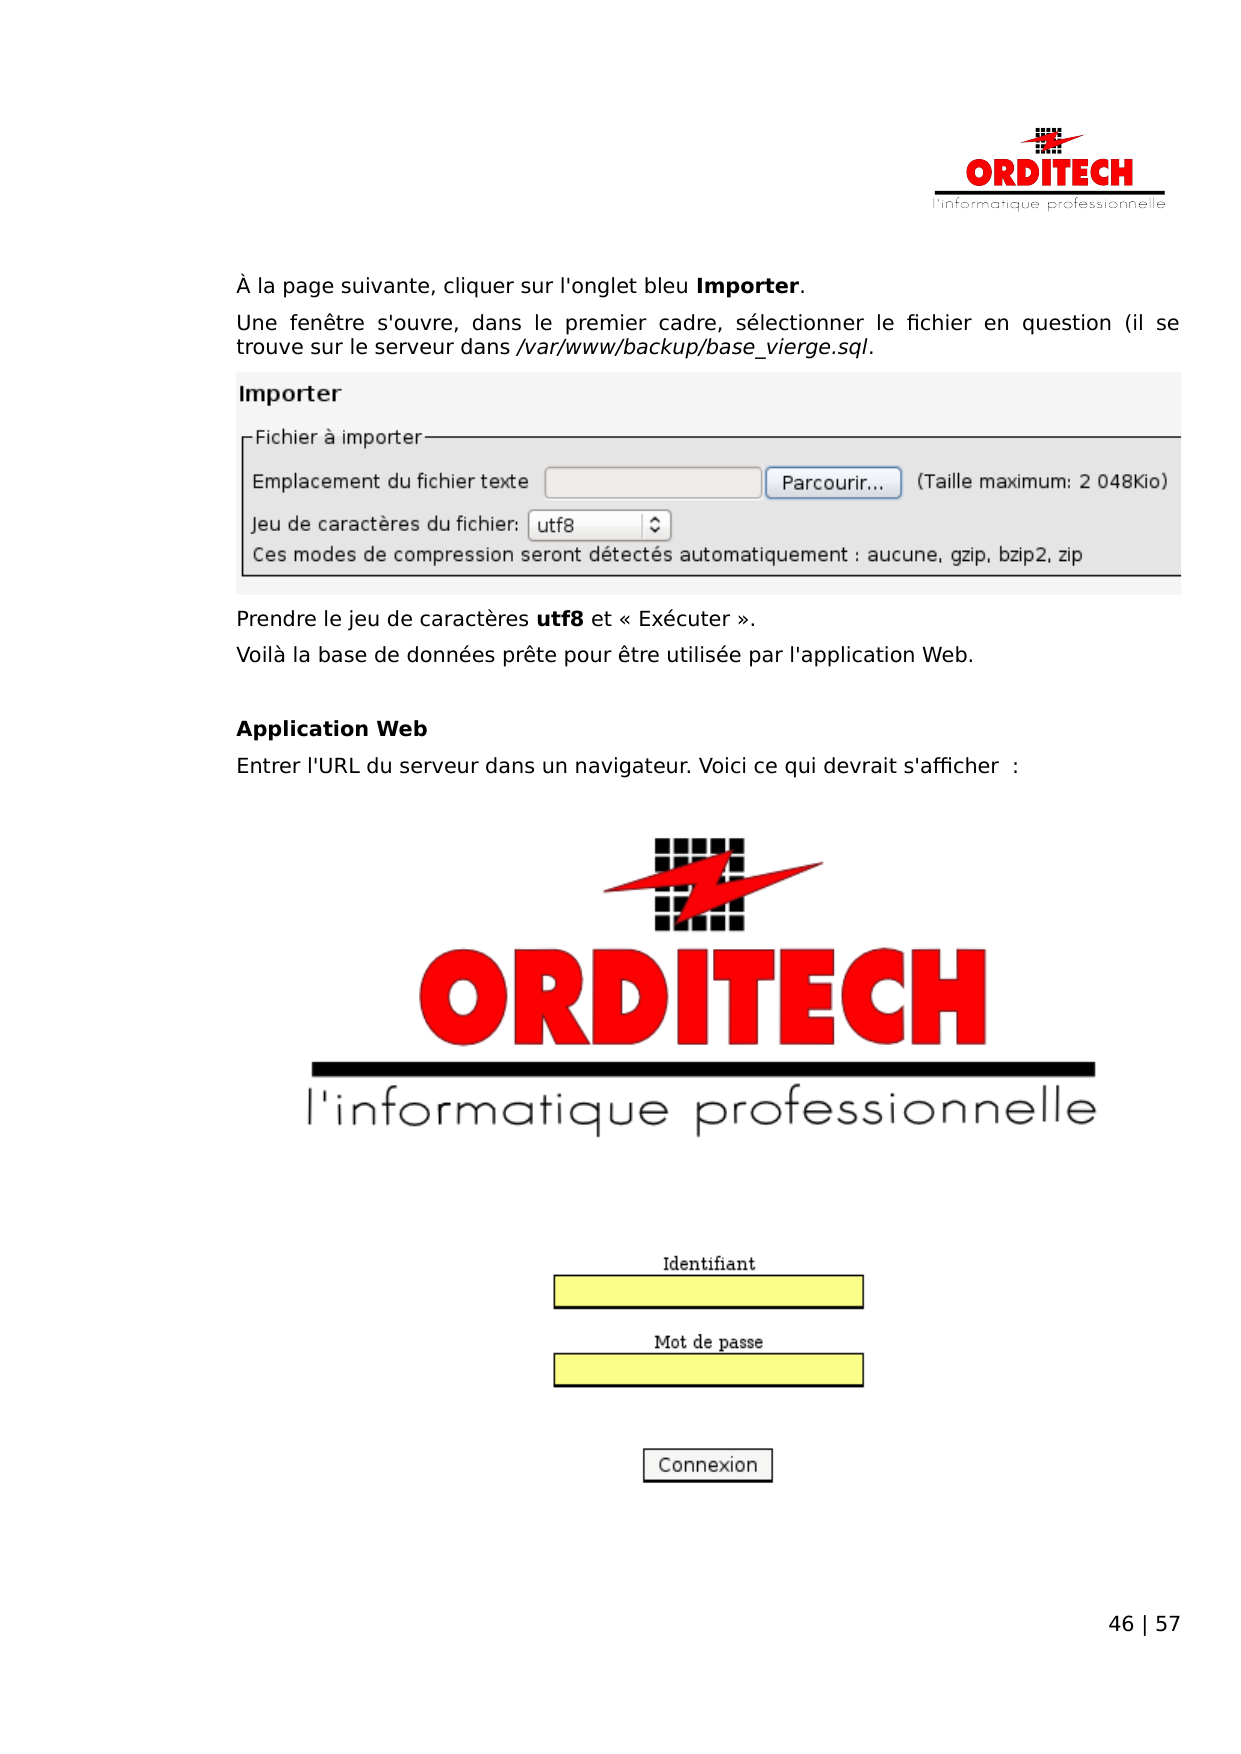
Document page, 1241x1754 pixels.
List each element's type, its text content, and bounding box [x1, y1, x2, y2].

picture [236, 372, 1182, 595]
text Application Web [236, 717, 1181, 741]
text Entrer l'URL du serveur dans un navigateur. Voici ce qui devrait s'afficher : [236, 754, 1181, 778]
text Prendre le jeu de caractères utf8 et « Exécuter ». [236, 607, 1181, 631]
picture [236, 790, 1182, 1555]
picture [920, 118, 1182, 221]
text Voilà la base de données prête pour être utilisée par l'application Web. [236, 643, 1181, 668]
text Une fenêtre s'ouvre, dans le premier cadre, sélectionner le fichier en question (il se trouve sur le serveur dans /var/www/backup/base_vierge.sql. [236, 311, 1181, 359]
text À la page suivante, cliquer sur l'onglet bleu Importer. [236, 274, 1181, 298]
